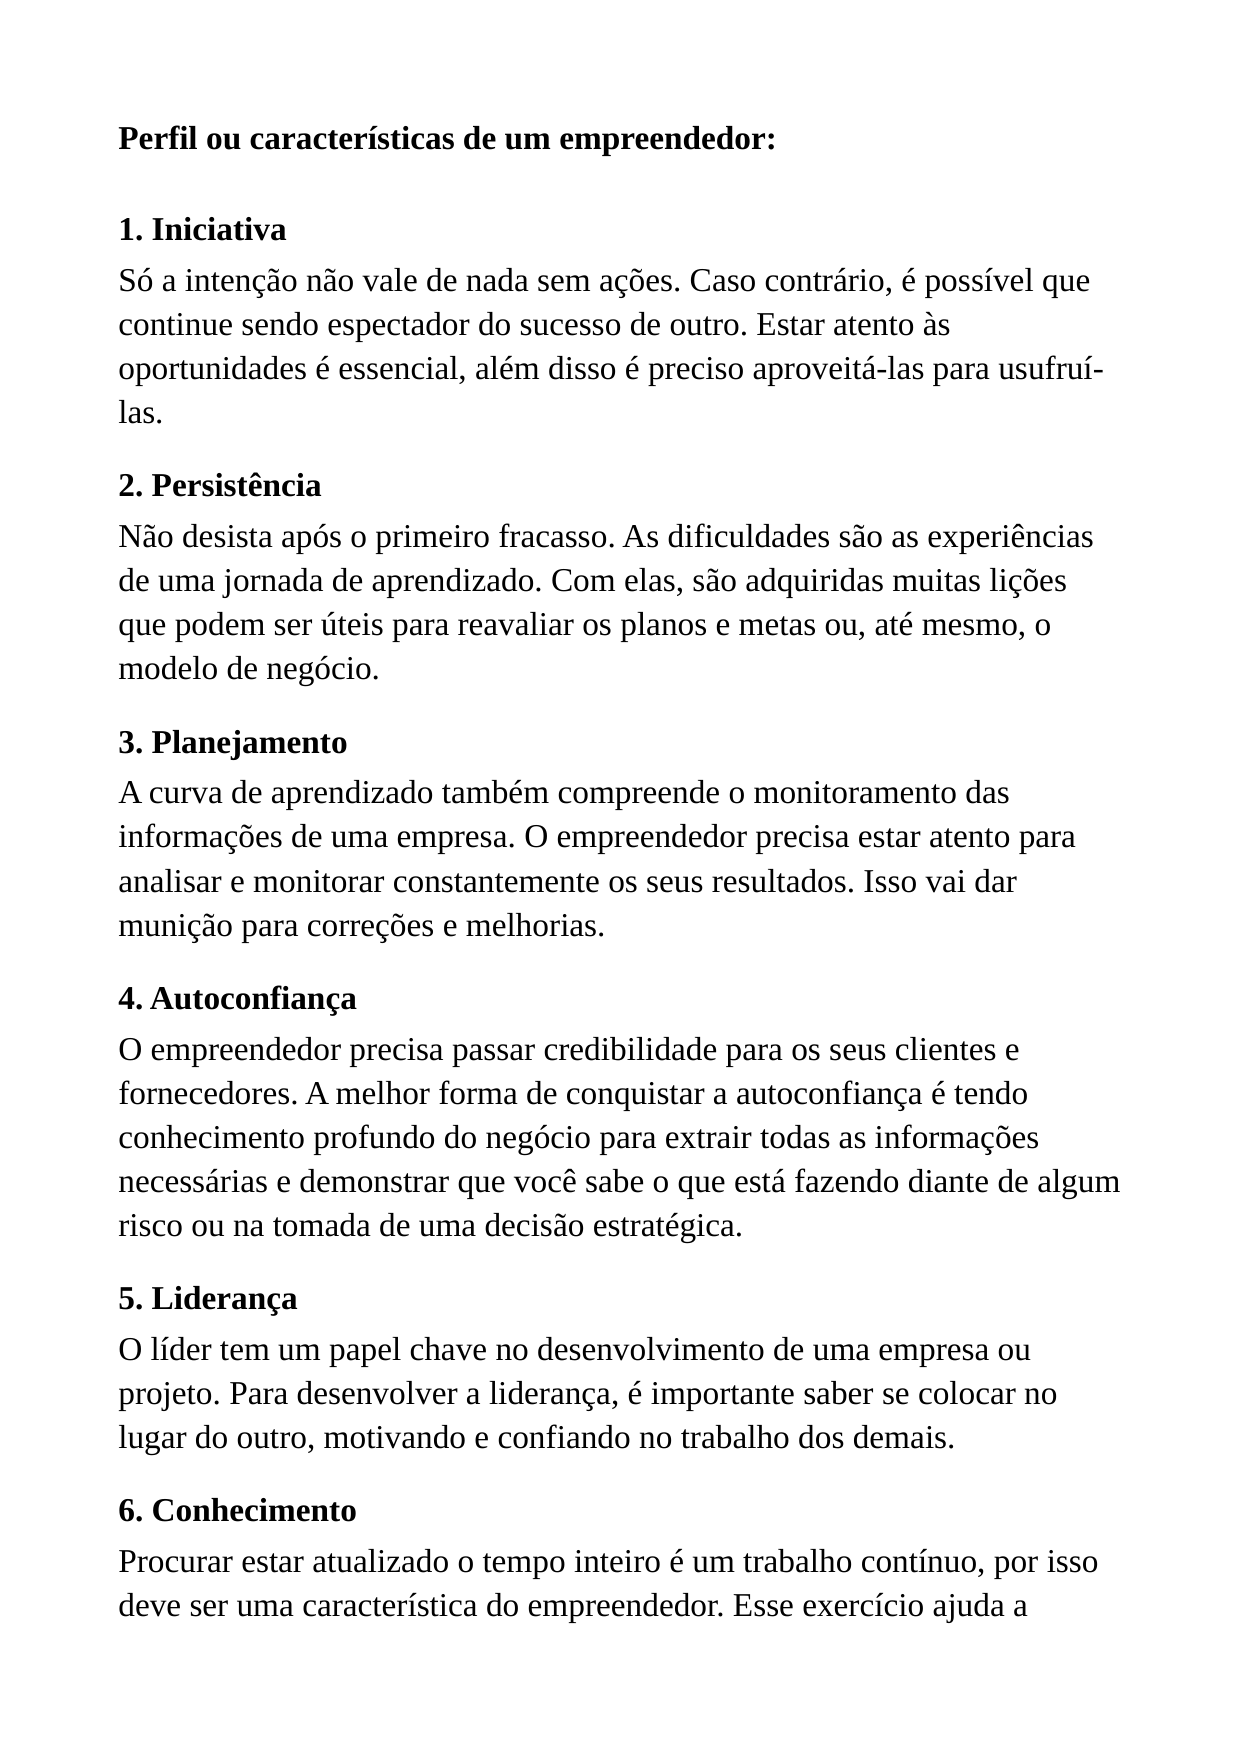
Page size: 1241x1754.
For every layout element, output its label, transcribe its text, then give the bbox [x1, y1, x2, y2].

subtitle 3. Planejamento [118, 722, 1122, 760]
subtitle 2. Persistência [118, 466, 1122, 504]
subtitle 5. Liderança [118, 1278, 1122, 1317]
subtitle 1. Iniciativa [118, 209, 1122, 248]
subtitle 4. Autoconfiança [118, 978, 1122, 1016]
text Só a intenção não vale de nada sem ações. Caso contrário, é possível que continue sendo espectador do sucesso de outro. Estar atento às oportunidades é essencial, além disso é preciso aproveitá-las para usufruí-las. [118, 260, 1122, 431]
text O líder tem um papel chave no desenvolvimento de uma empresa ou projeto. Para desenvolver a liderança, é importante saber se colocar no lugar do outro, motivando e confiando no trabalho dos demais. [118, 1329, 1122, 1456]
text Não desista após o primeiro fracasso. As dificuldades são as experiências de uma jornada de aprendizado. Com elas, são adquiridas muitas lições que podem ser úteis para reavaliar os planos e metas ou, até mesmo, o modelo de negócio. [118, 516, 1122, 687]
text O empreendedor precisa passar credibilidade para os seus clientes e fornecedores. A melhor forma de conquistar a autoconfiança é tendo conhecimento profundo do negócio para extrair todas as informações necessárias e demonstrar que você sabe o que está fazendo diante de algum risco ou na tomada de uma decisão estratégica. [118, 1029, 1122, 1243]
text Perfil ou características de um empreendedor: [118, 118, 1122, 156]
text A curva de aprendizado também compreende o monitoramento das informações de uma empresa. O empreendedor precisa estar atento para analisar e monitorar constantemente os seus resultados. Isso vai dar munição para correções e melhorias. [118, 773, 1122, 943]
text Procurar estar atualizado o tempo inteiro é um trabalho contínuo, por isso deve ser uma característica do empreendedor. Esse exercício ajuda a [118, 1541, 1122, 1624]
subtitle 6. Conhecimento [118, 1491, 1122, 1529]
